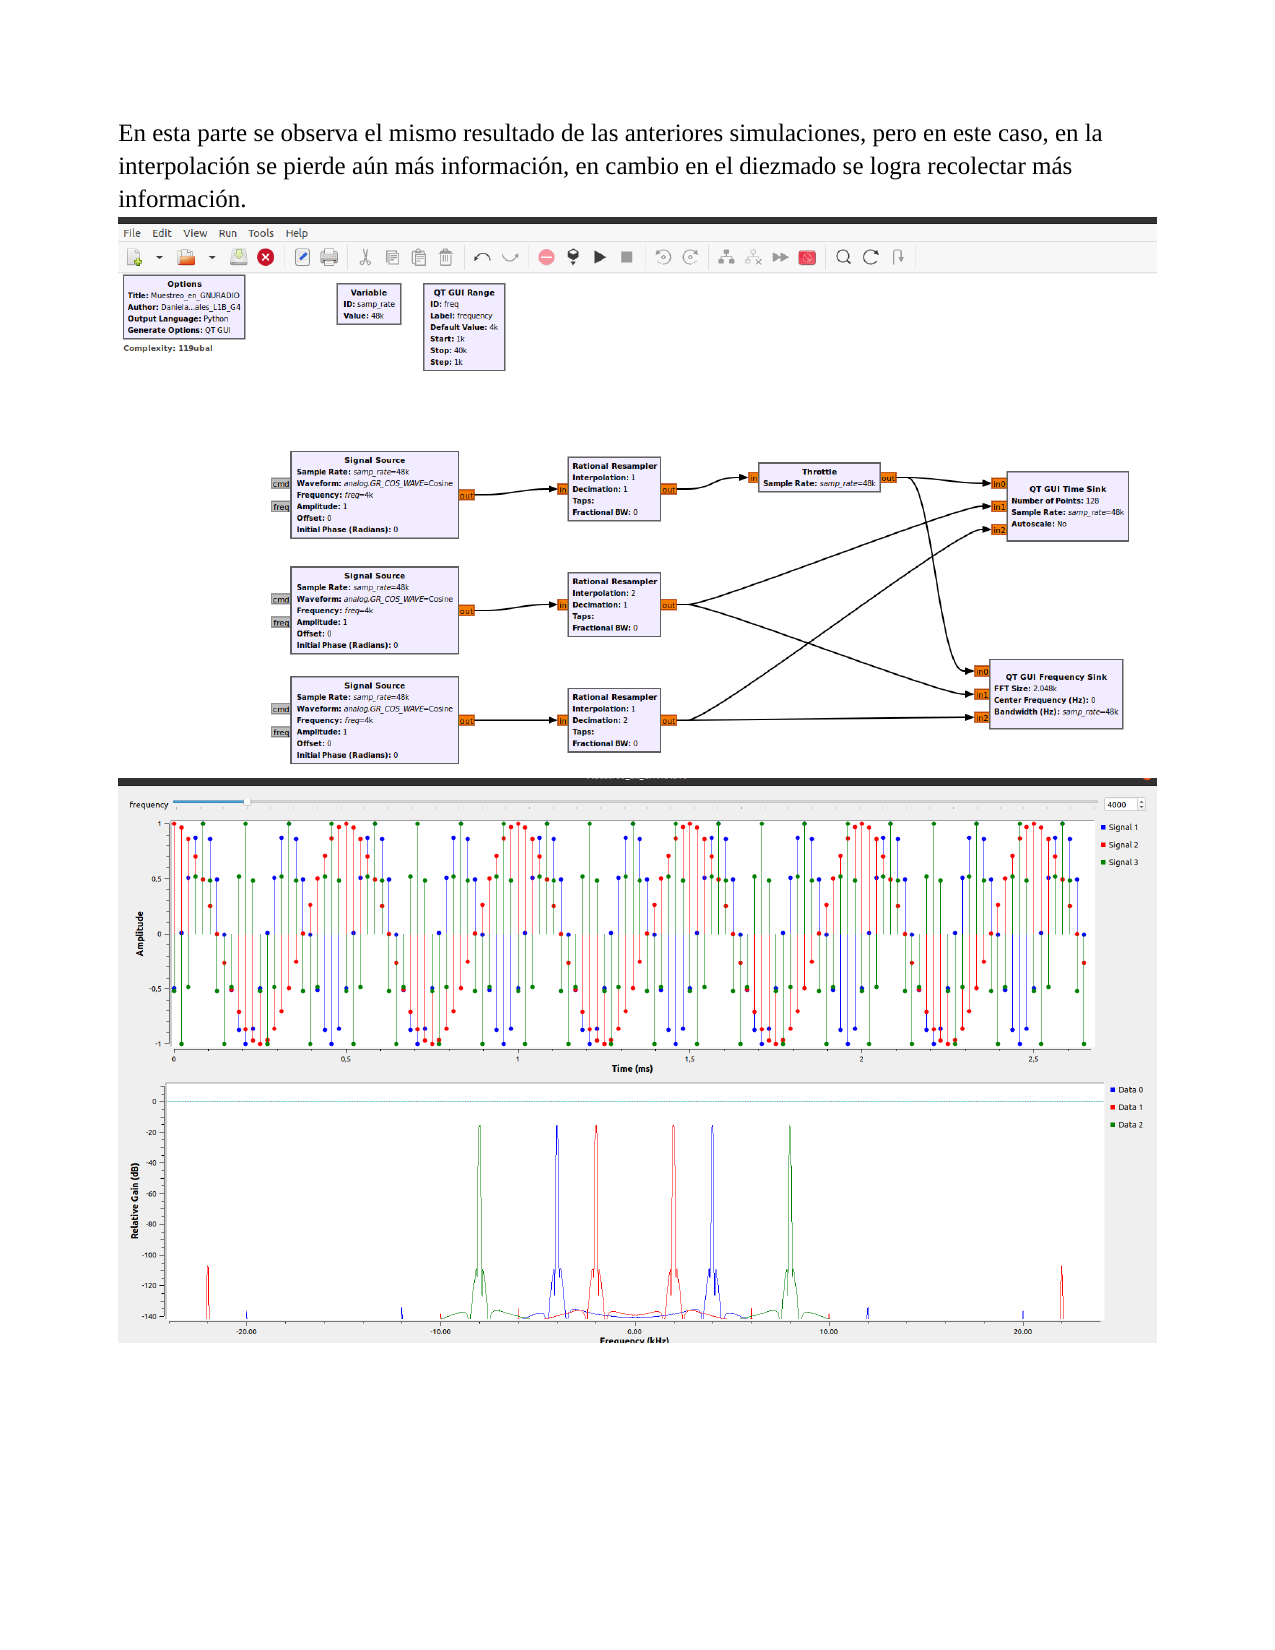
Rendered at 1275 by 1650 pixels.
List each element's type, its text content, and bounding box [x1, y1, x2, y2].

text En esta parte se observa el mismo resultado de las anteriores simulaciones, pero en este caso, en la interpolación se pierde aún más información, en cambio en el diezmado se logra recolectar más información. [118, 118, 1157, 213]
